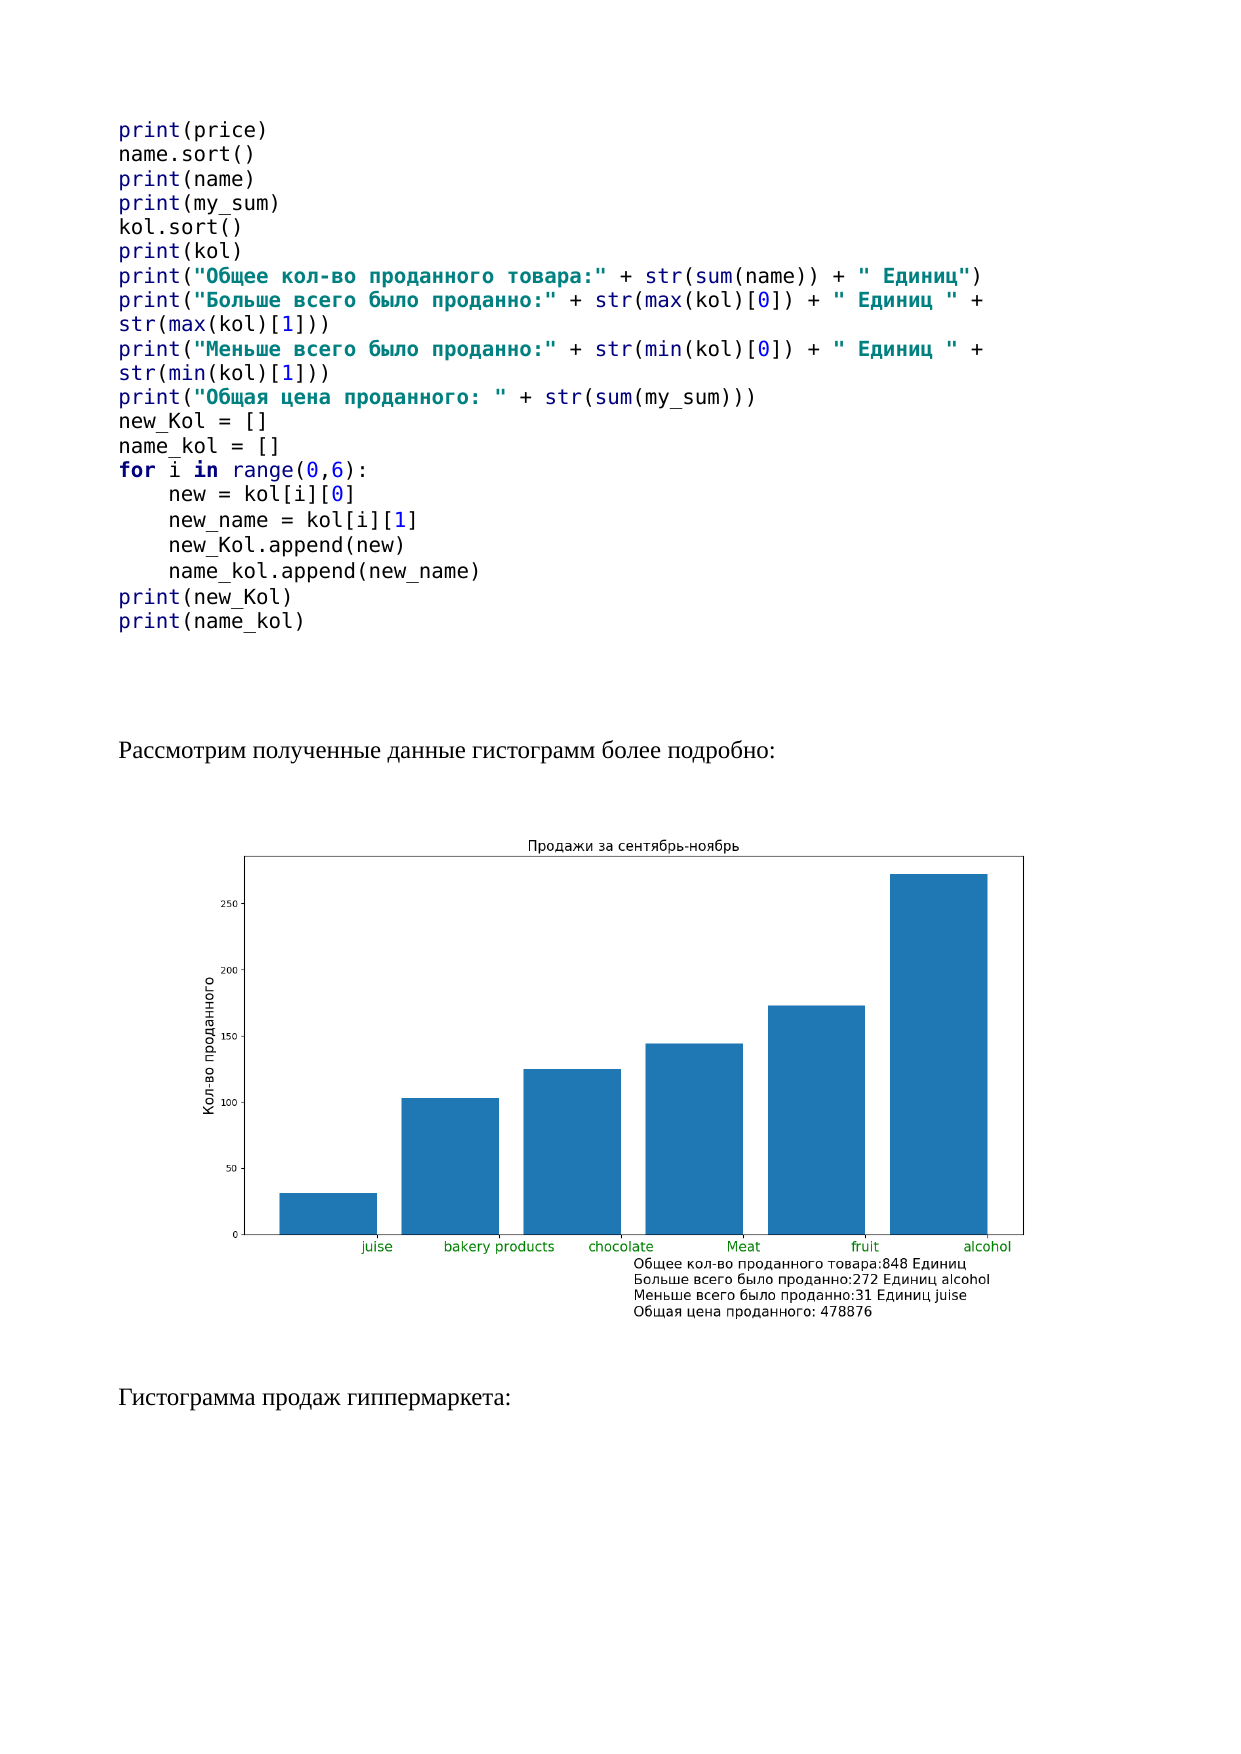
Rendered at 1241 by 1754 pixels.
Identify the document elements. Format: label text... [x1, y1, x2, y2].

text new_Kol = [] [118, 409, 1122, 434]
text name_kol.append(new_name) [118, 559, 1122, 585]
text Рассмотрим полученные данные гистограмм более подробно: [118, 736, 1122, 764]
text new_Kol.append(new) [118, 533, 1122, 559]
text print(my_sum) [118, 191, 1122, 215]
text print("Больше всего было проданно:" + str(max(kol)[0]) + " Единиц " + str(max(kol)[1])) [118, 288, 1122, 337]
text print(name) [118, 167, 1122, 191]
text print("Общее кол-во проданного товара:" + str(sum(name)) + " Единиц") [118, 264, 1122, 288]
text print(new_Kol) [118, 585, 1122, 609]
text print("Общая цена проданного: " + str(sum(my_sum))) [118, 385, 1122, 409]
picture [118, 793, 1123, 1324]
text for i in range(0,6): [118, 458, 1122, 482]
text new = kol[i][0] [118, 482, 1122, 508]
text print(kol) [118, 239, 1122, 264]
text print(price) [118, 118, 1122, 142]
text print(name_kol) [118, 609, 1122, 633]
text name_kol = [] [118, 434, 1122, 458]
text kol.sort() [118, 215, 1122, 239]
text name.sort() [118, 142, 1122, 167]
text Гистограмма продаж гиппермаркета: [118, 1382, 1122, 1410]
text print("Меньше всего было проданно:" + str(min(kol)[0]) + " Единиц " + str(min(kol)[1])) [118, 337, 1122, 385]
text new_name = kol[i][1] [118, 508, 1122, 533]
